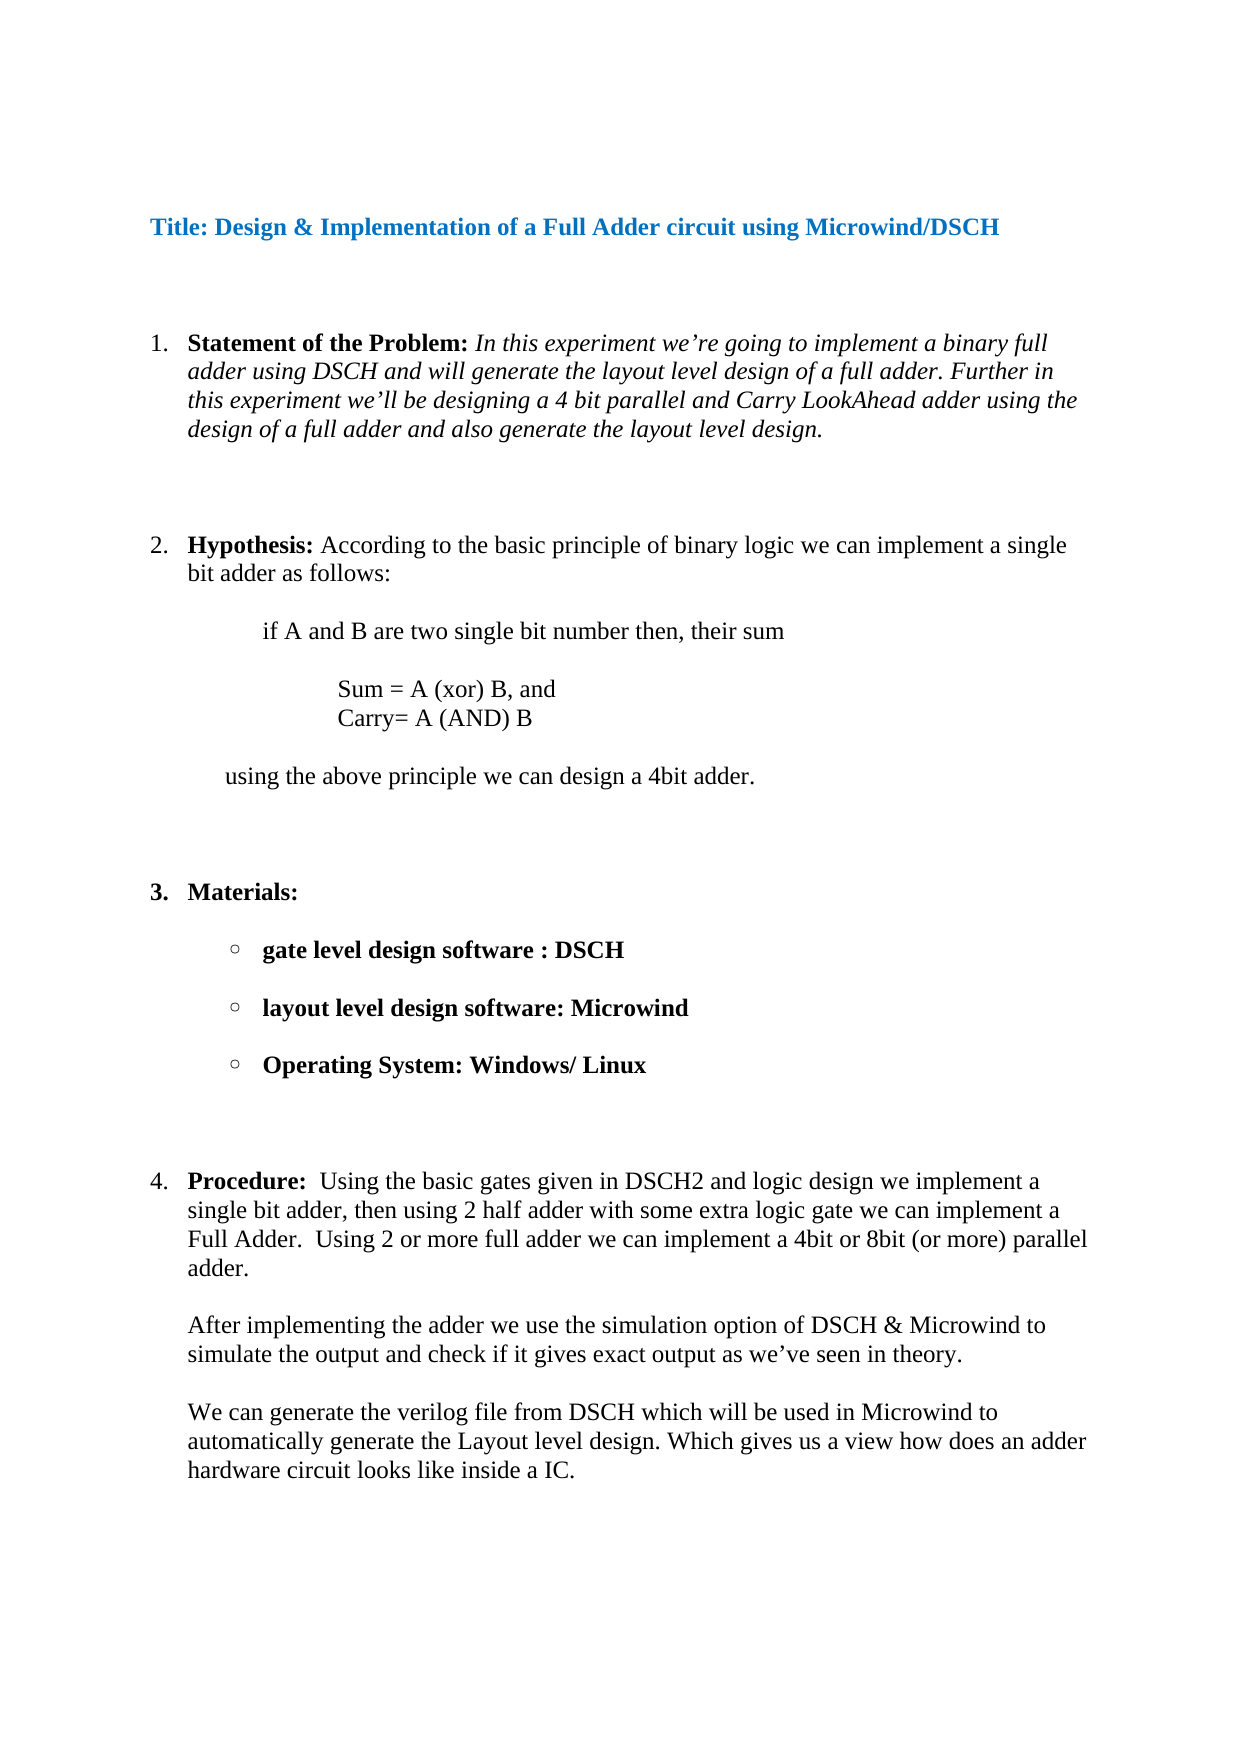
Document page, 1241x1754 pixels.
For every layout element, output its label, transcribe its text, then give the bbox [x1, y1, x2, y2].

list We can generate the verilog file from DSCH which will be used in Microwind to automatically generate the Layout level design. Which gives us a view how does an adder hardware circuit looks like inside a IC. [150, 1397, 1091, 1483]
list layout level design software: Microwind [225, 993, 1091, 1021]
list gate level design software : DSCH [225, 935, 1091, 963]
text Title: Design & Implementation of a Full Adder circuit using Microwind/DSCH [150, 212, 1091, 241]
list Procedure: Using the basic gates given in DSCH2 and logic design we implement a single bit adder, then using 2 half adder with some extra logic gate we can implement a Full Adder. Using 2 or more full adder we can implement a 4bit or 8bit (or more) parallel adder. [150, 1166, 1091, 1281]
list Sum = A (xor) B, and Carry= A (AND) B [319, 674, 1091, 732]
list Materials: [150, 877, 1091, 906]
list if A and B are two single bit number then, their sum [225, 616, 1091, 645]
list After implementing the adder we use the simulation option of DSCH & Microwind to simulate the output and check if it gives exact output as we’ve seen in theory. [150, 1311, 1091, 1368]
list Hypothesis: According to the basic principle of binary logic we can implement a single bit adder as follows: [150, 530, 1091, 587]
list Operating System: Windows/ Linux [225, 1051, 1091, 1079]
text using the above principle we can design a 4bit adder. [150, 761, 1091, 790]
list Statement of the Problem: In this experiment we’re going to implement a binary full adder using DSCH and will generate the layout level design of a full adder. Further in this experiment we’ll be designing a 4 bit parallel and Carry LookAhead adder using the design of a full adder and also generate the layout level design. [150, 328, 1091, 443]
